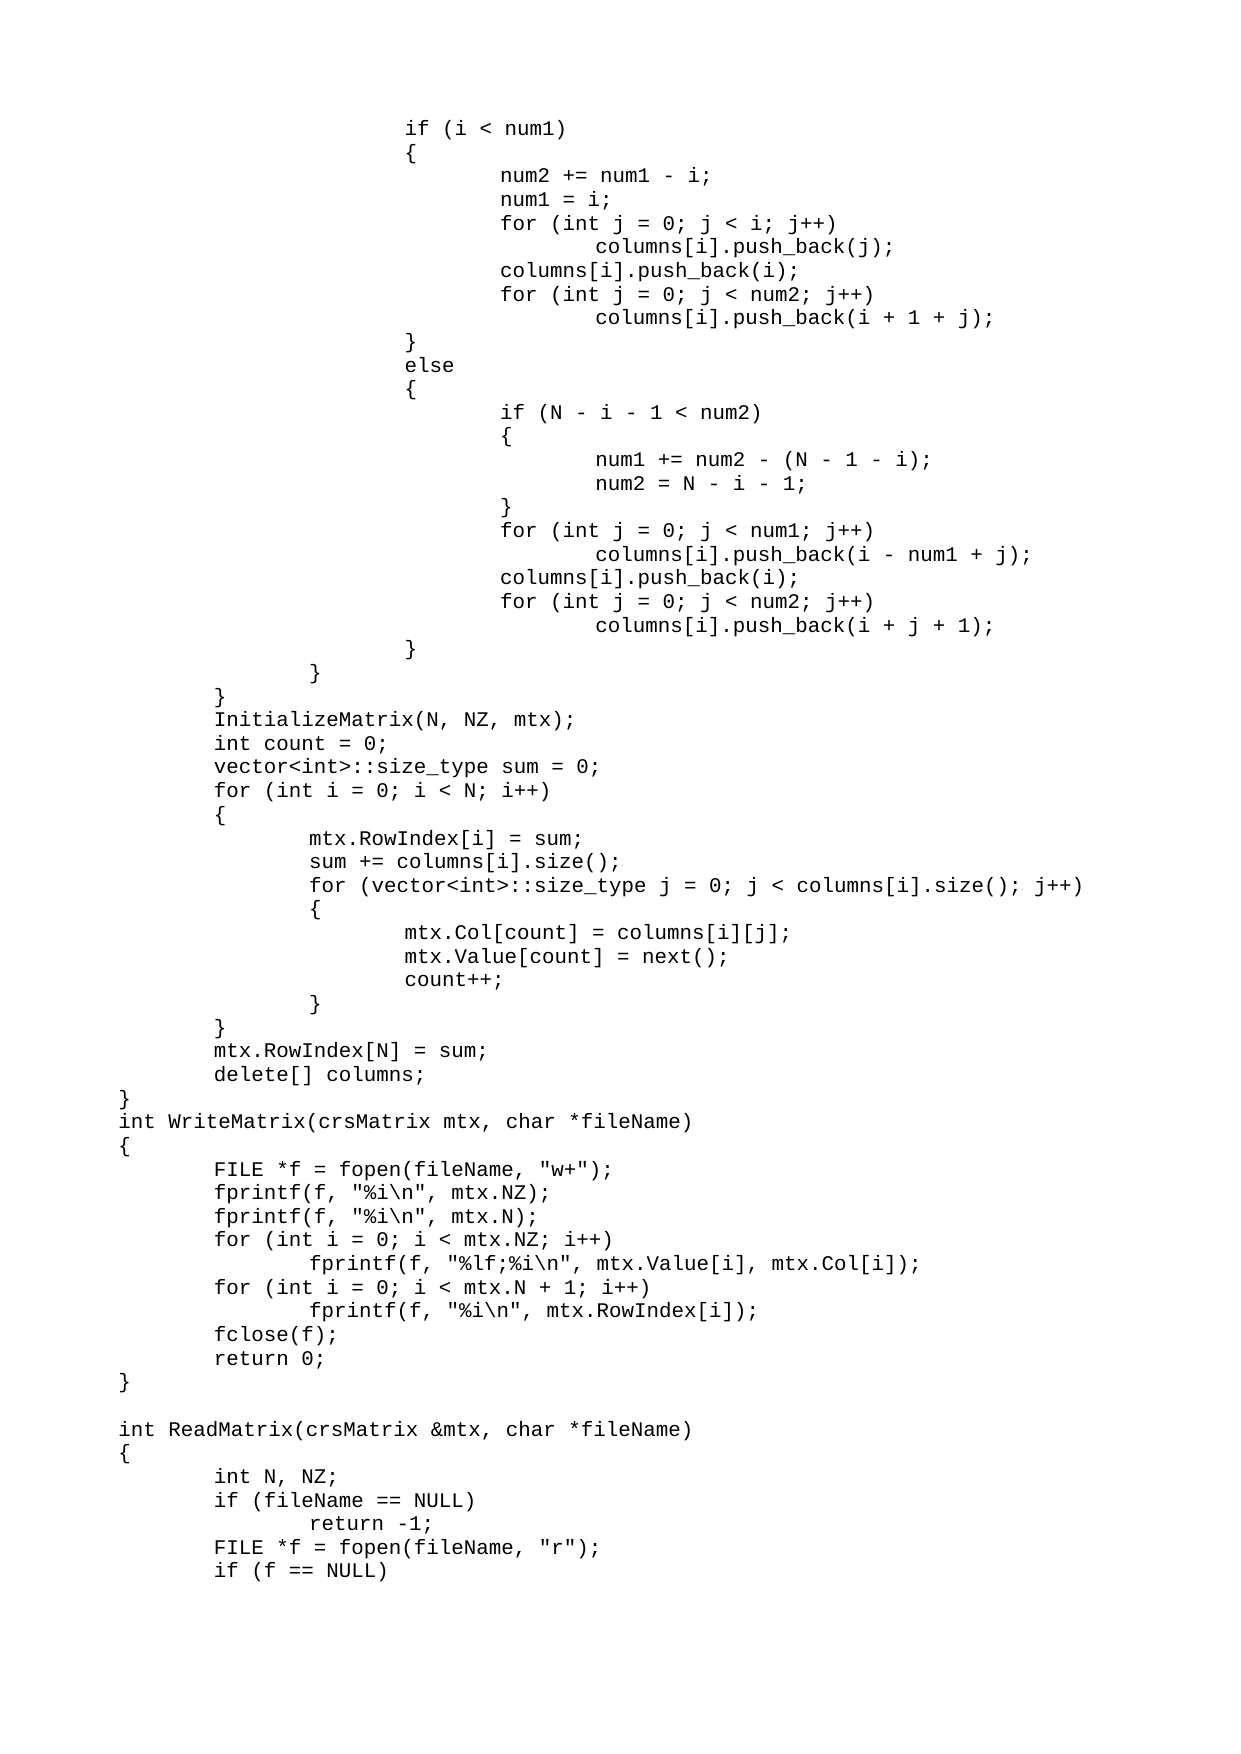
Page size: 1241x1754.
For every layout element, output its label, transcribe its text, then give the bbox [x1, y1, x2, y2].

text count++; [118, 969, 1122, 993]
text int WriteMatrix(crsMatrix mtx, char *fileName) [118, 1111, 1122, 1135]
text columns[i].push_back(i); [118, 567, 1122, 591]
text columns[i].push_back(i - num1 + j); [118, 544, 1122, 567]
text vector<int>::size_type sum = 0; [118, 757, 1122, 780]
text FILE *f = fopen(fileName, "w+"); [118, 1158, 1122, 1182]
text } [118, 686, 1122, 709]
text columns[i].push_back(i + j + 1); [118, 615, 1122, 638]
text { [118, 1135, 1122, 1158]
text fprintf(f, "%i\n", mtx.NZ); [118, 1182, 1122, 1206]
text } [118, 662, 1122, 686]
text } [118, 638, 1122, 662]
text mtx.Col[count] = columns[i][j]; [118, 922, 1122, 946]
text int ReadMatrix(crsMatrix &mtx, char *fileName) [118, 1419, 1122, 1442]
text return 0; [118, 1348, 1122, 1371]
text { [118, 378, 1122, 402]
text for (vector<int>::size_type j = 0; j < columns[i].size(); j++) [118, 875, 1122, 898]
text InitializeMatrix(N, NZ, mtx); [118, 709, 1122, 733]
text } [118, 1017, 1122, 1040]
text num1 = i; [118, 189, 1122, 213]
text { [118, 804, 1122, 827]
text if (i < num1) [118, 118, 1122, 142]
text columns[i].push_back(i); [118, 260, 1122, 284]
text for (int j = 0; j < num1; j++) [118, 520, 1122, 544]
text for (int j = 0; j < num2; j++) [118, 591, 1122, 615]
text mtx.RowIndex[i] = sum; [118, 827, 1122, 851]
text int count = 0; [118, 733, 1122, 757]
text for (int i = 0; i < mtx.N + 1; i++) [118, 1277, 1122, 1300]
text columns[i].push_back(j); [118, 236, 1122, 260]
text int N, NZ; [118, 1466, 1122, 1489]
text } [118, 1371, 1122, 1395]
text fprintf(f, "%lf;%i\n", mtx.Value[i], mtx.Col[i]); [118, 1253, 1122, 1277]
text { [118, 426, 1122, 449]
text if (f == NULL) [118, 1561, 1122, 1584]
text } [118, 1088, 1122, 1111]
text num2 += num1 - i; [118, 165, 1122, 189]
text return -1; [118, 1513, 1122, 1537]
text } [118, 496, 1122, 520]
text } [118, 331, 1122, 354]
text fclose(f); [118, 1324, 1122, 1348]
text sum += columns[i].size(); [118, 851, 1122, 875]
text } [118, 993, 1122, 1017]
text fprintf(f, "%i\n", mtx.RowIndex[i]); [118, 1300, 1122, 1324]
text if (N - i - 1 < num2) [118, 402, 1122, 426]
text { [118, 1442, 1122, 1466]
text FILE *f = fopen(fileName, "r"); [118, 1537, 1122, 1561]
text for (int i = 0; i < mtx.NZ; i++) [118, 1229, 1122, 1253]
text fprintf(f, "%i\n", mtx.N); [118, 1206, 1122, 1229]
text num2 = N - i - 1; [118, 473, 1122, 496]
text for (int j = 0; j < i; j++) [118, 213, 1122, 236]
text else [118, 354, 1122, 378]
text { [118, 142, 1122, 165]
text for (int i = 0; i < N; i++) [118, 780, 1122, 804]
text mtx.Value[count] = next(); [118, 946, 1122, 969]
text { [118, 898, 1122, 922]
text delete[] columns; [118, 1064, 1122, 1088]
text num1 += num2 - (N - 1 - i); [118, 449, 1122, 473]
text mtx.RowIndex[N] = sum; [118, 1040, 1122, 1064]
text for (int j = 0; j < num2; j++) [118, 284, 1122, 307]
text columns[i].push_back(i + 1 + j); [118, 307, 1122, 331]
text if (fileName == NULL) [118, 1489, 1122, 1513]
